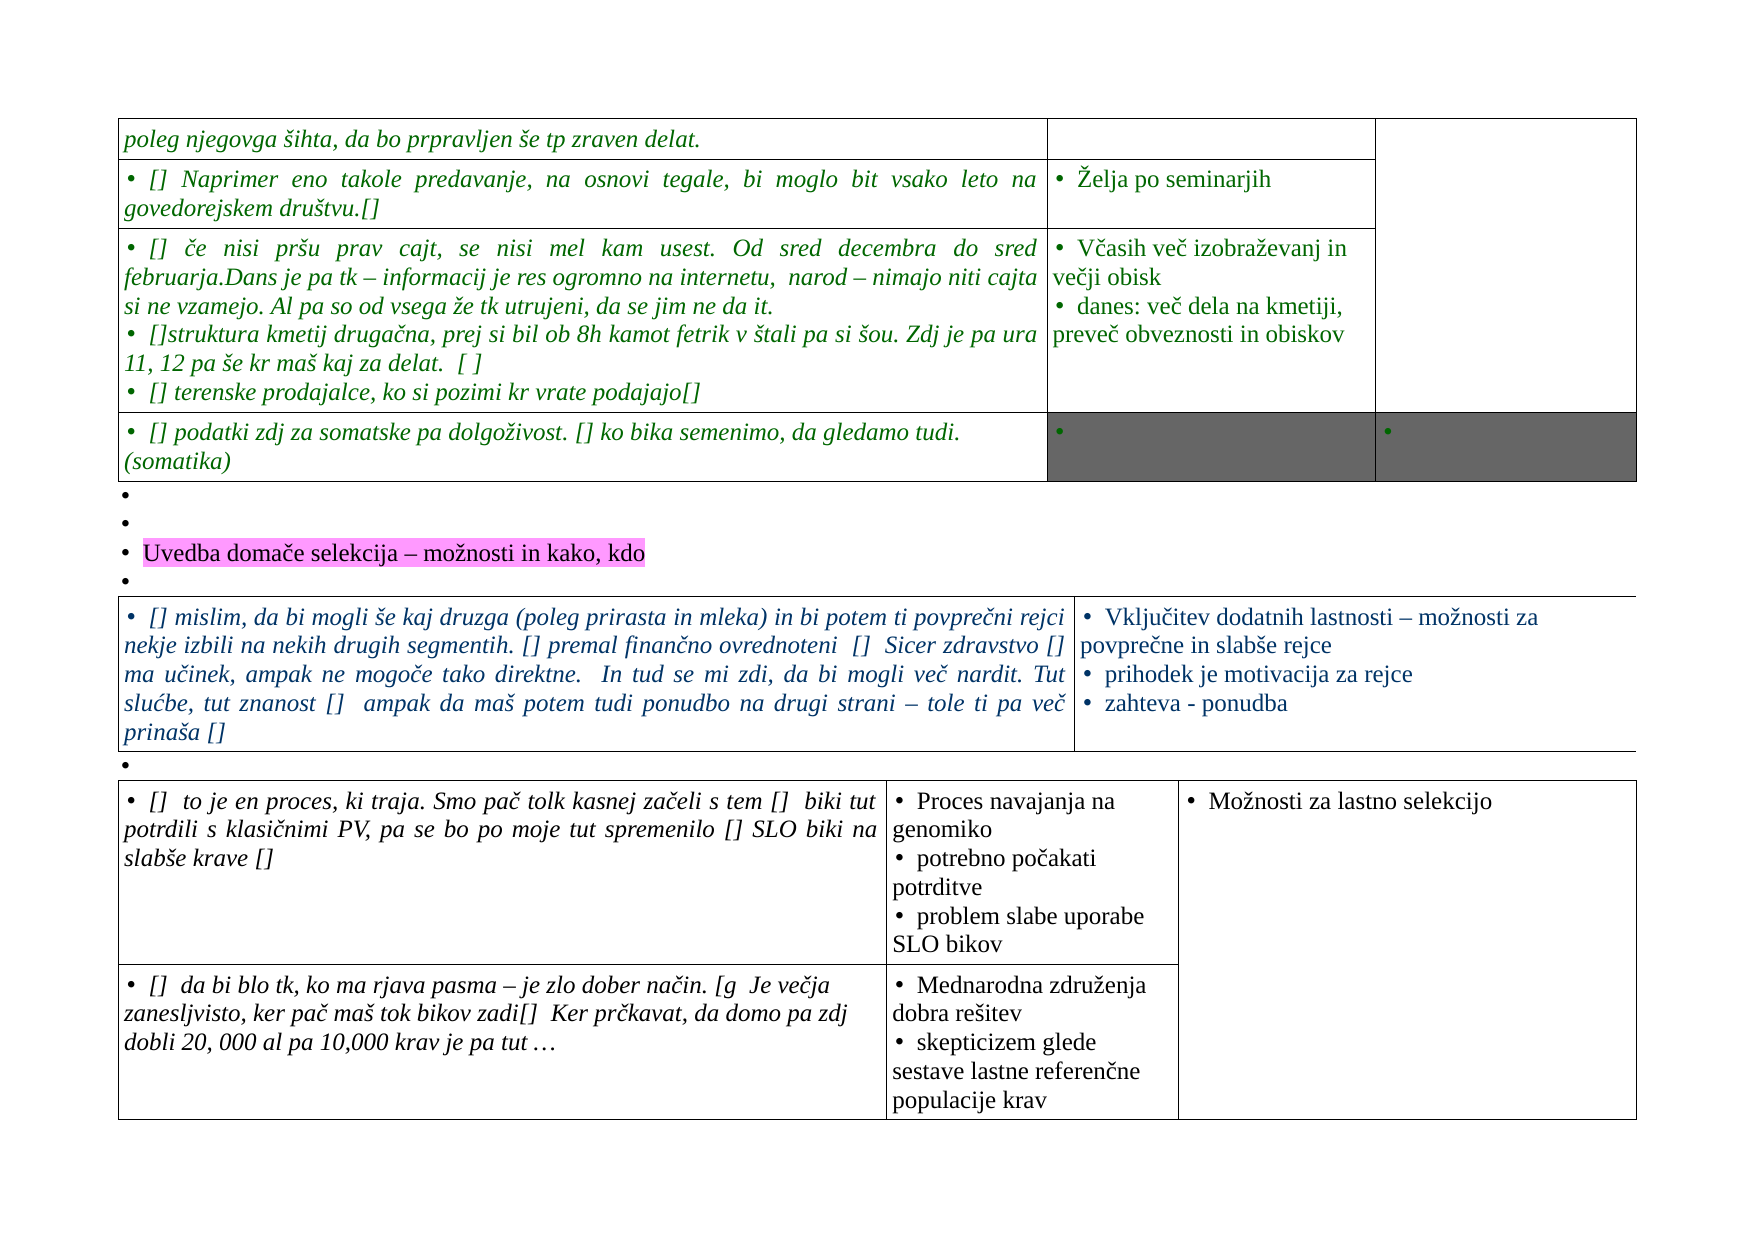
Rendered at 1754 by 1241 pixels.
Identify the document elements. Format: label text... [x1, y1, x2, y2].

table_header poleg njegovga šihta, da bo prpravljen še tp zraven delat. [119, 119, 1047, 158]
table_cell Mednarodna združenja dobra rešitev skepticizem glede sestave lastne referenčne populacije krav [887, 965, 1178, 1119]
table_cell [] podatki zdj za somatske pa dolgoživost. [] ko bika semenimo, da gledamo tudi. (somatika) [119, 413, 1047, 481]
table_header [] mislim, da bi mogli še kaj druzga (poleg prirasta in mleka) in bi potem ti povprečni rejci nekje izbili na nekih drugih segmentih. [] premal finančno ovrednoteni [] Sicer zdravstvo [] ma učinek, ampak ne mogoče tako direktne. In tud se mi zdi, da bi mogli več nardit. Tut slućbe, tut znanost [] ampak da maš potem tudi ponudbo na drugi strani – tole ti pa več prinaša [] [119, 597, 1074, 751]
table_header Vključitev dodatnih lastnosti – možnosti za povprečne in slabše rejce prihodek je motivacija za rejce zahteva - ponudba [1075, 597, 1636, 751]
table_header [1376, 119, 1636, 412]
table_cell [1376, 413, 1636, 481]
table_header [] to je en proces, ki traja. Smo pač tolk kasnej začeli s tem [] biki tut potrdili s klasičnimi PV, pa se bo po moje tut spremenilo [] SLO biki na slabše krave [] [119, 781, 886, 964]
table_header Možnosti za lastno selekcijo [1179, 781, 1636, 1119]
list Uvedba domače selekcija – možnosti in kako, kdo [118, 538, 1636, 567]
table_header Proces navajanja na genomiko potrebno počakati potrditve problem slabe uporabe SLO bikov [887, 781, 1178, 964]
table_cell Želja po seminarjih [1048, 160, 1375, 227]
table_cell [] da bi blo tk, ko ma rjava pasma – je zlo dober način. [g Je večja zanesljvisto, ker pač maš tok bikov zadi[] Ker prčkavat, da domo pa zdj dobli 20, 000 al pa 10,000 krav je pa tut … [119, 965, 886, 1119]
table_cell [1048, 413, 1375, 481]
table_cell [] če nisi pršu prav cajt, se nisi mel kam usest. Od sred decembra do sred februarja.Dans je pa tk – informacij je res ogromno na internetu, narod – nimajo niti cajta si ne vzamejo. Al pa so od vsega že tk utrujeni, da se jim ne da it. []struktura kmetij drugačna, prej si bil ob 8h kamot fetrik v štali pa si šou. Zdj je pa ura 11, 12 pa še kr maš kaj za delat. [ ] [] terenske prodajalce, ko si pozimi kr vrate podajajo[] [119, 229, 1047, 412]
table_header [1048, 119, 1375, 158]
table_cell Včasih več izobraževanj in večji obisk danes: več dela na kmetiji, preveč obveznosti in obiskov [1048, 229, 1375, 412]
table_cell [] Naprimer eno takole predavanje, na osnovi tegale, bi moglo bit vsako leto na govedorejskem društvu.[] [119, 160, 1047, 227]
